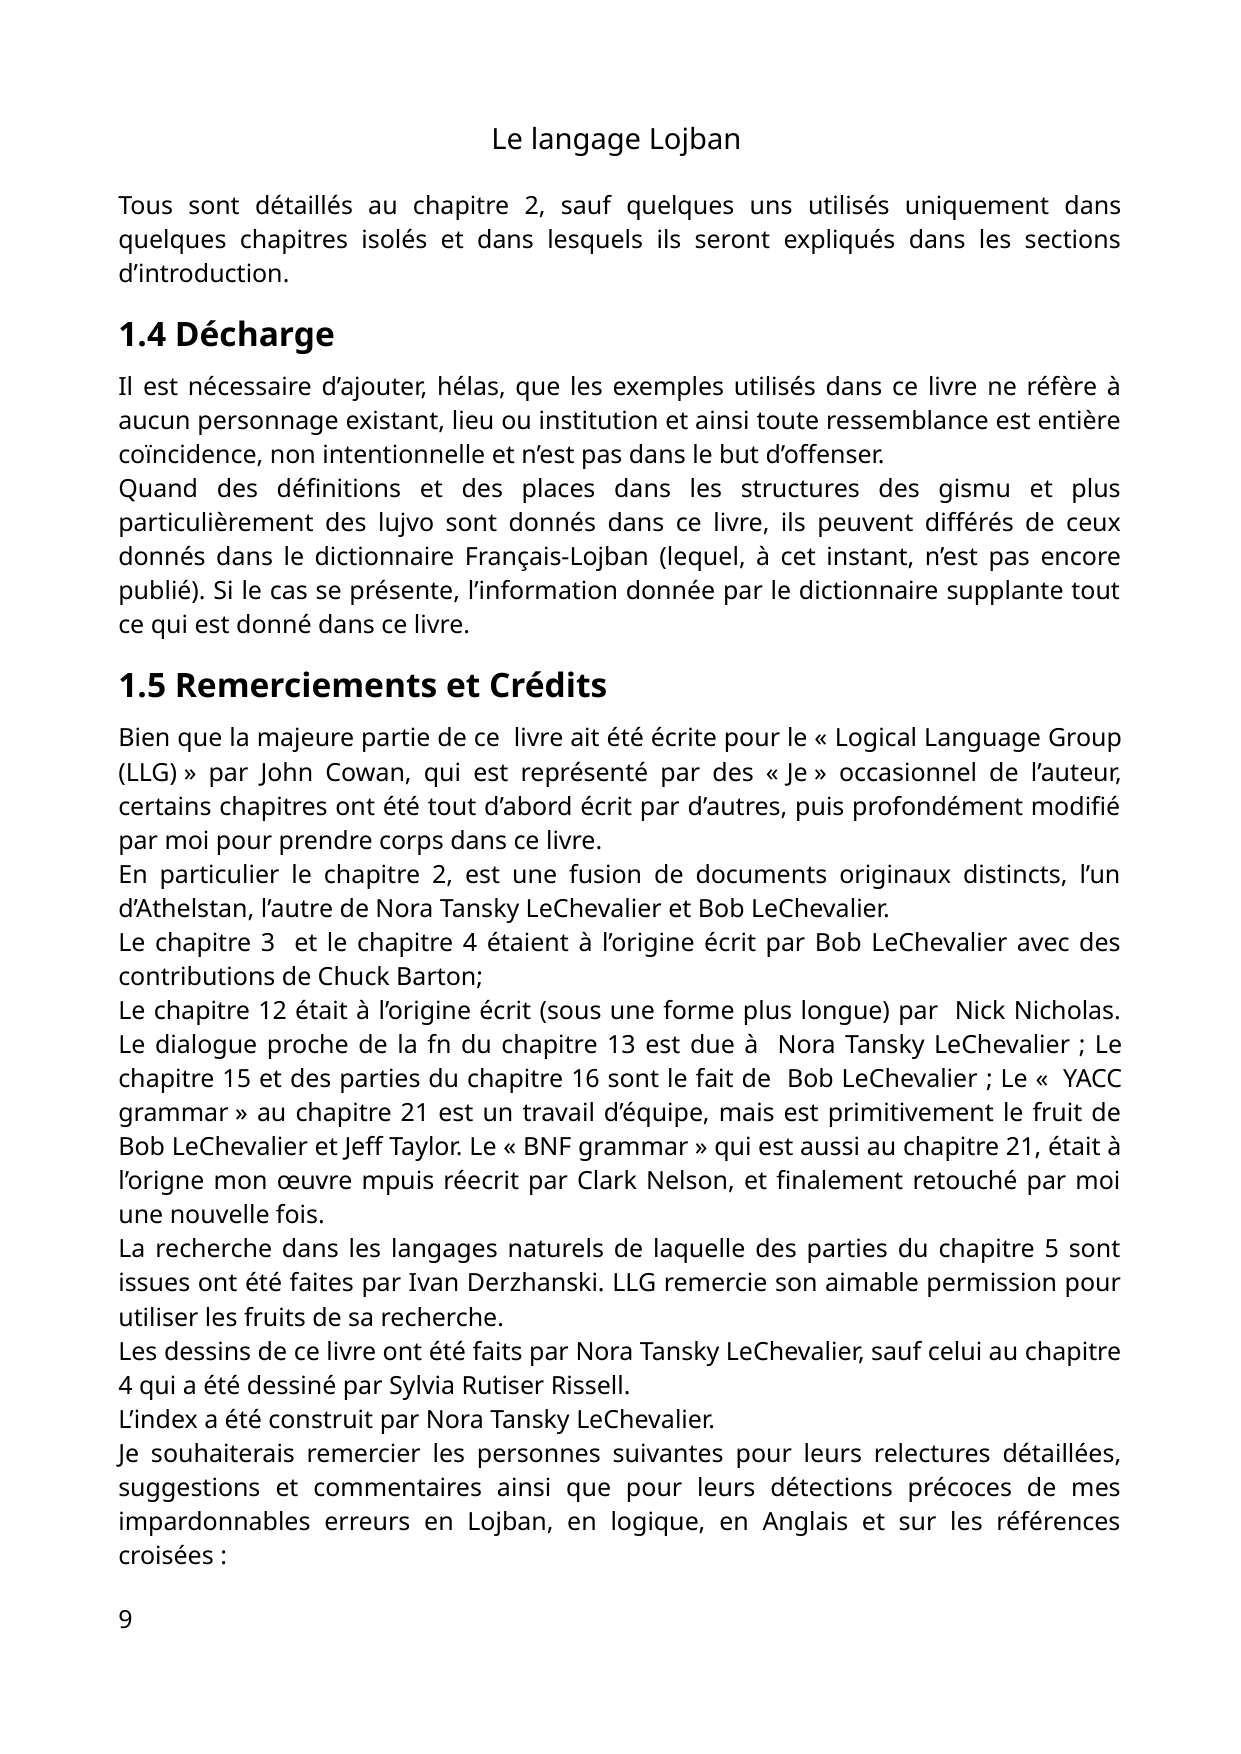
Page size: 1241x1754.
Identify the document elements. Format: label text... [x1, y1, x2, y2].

text Le chapitre 12 était à l’origine écrit (sous une forme plus longue) par Nick Nicholas. Le dialogue proche de la fn du chapitre 13 est due à Nora Tansky LeChevalier ; Le chapitre 15 et des parties du chapitre 16 sont le fait de Bob LeChevalier ; Le « YACC grammar » au chapitre 21 est un travail d’équipe, mais est primitivement le fruit de Bob LeChevalier et Jeff Taylor. Le « BNF grammar » qui est aussi au chapitre 21, était à l’origne mon œuvre mpuis réecrit par Clark Nelson, et finalement retouché par moi une nouvelle fois. [118, 993, 1122, 1231]
text En particulier le chapitre 2, est une fusion de documents originaux distincts, l’un d’Athelstan, l’autre de Nora Tansky LeChevalier et Bob LeChevalier. [118, 856, 1122, 924]
text Les dessins de ce livre ont été faits par Nora Tansky LeChevalier, sauf celui au chapitre 4 qui a été dessiné par Sylvia Rutiser Rissell. [118, 1333, 1122, 1401]
text Je souhaiterais remercier les personnes suivantes pour leurs relectures détaillées, suggestions et commentaires ainsi que pour leurs détections précoces de mes impardonnables erreurs en Lojban, en logique, en Anglais et sur les références croisées : [118, 1435, 1122, 1572]
text Tous sont détaillés au chapitre 2, sauf quelques uns utilisés uniquement dans quelques chapitres isolés et dans lesquels ils seront expliqués dans les sections d’introduction. [118, 187, 1122, 289]
subtitle 1.4 Décharge [118, 310, 1122, 356]
text Il est nécessaire d’ajouter, hélas, que les exemples utilisés dans ce livre ne réfère à aucun personnage existant, lieu ou institution et ainsi toute ressemblance est entière coïncidence, non intentionnelle et n’est pas dans le but d’offenser. [118, 368, 1122, 471]
subtitle 1.5 Remerciements et Crédits [118, 662, 1122, 708]
text Le chapitre 3 et le chapitre 4 étaient à l’origine écrit par Bob LeChevalier avec des contributions de Chuck Barton; [118, 924, 1122, 993]
text La recherche dans les langages naturels de laquelle des parties du chapitre 5 sont issues ont été faites par Ivan Derzhanski. LLG remercie son aimable permission pour utiliser les fruits de sa recherche. [118, 1231, 1122, 1333]
text L’index a été construit par Nora Tansky LeChevalier. [118, 1401, 1122, 1435]
text Bien que la majeure partie de ce livre ait été écrite pour le « Logical Language Group (LLG) » par John Cowan, qui est représenté par des « Je » occasionnel de l’auteur, certains chapitres ont été tout d’abord écrit par d’autres, puis profondément modifié par moi pour prendre corps dans ce livre. [118, 720, 1122, 856]
text Quand des définitions et des places dans les structures des gismu et plus particulièrement des lujvo sont donnés dans ce livre, ils peuvent différés de ceux donnés dans le dictionnaire Français-Lojban (lequel, à cet instant, n’est pas encore publié). Si le cas se présente, l’information donnée par le dictionnaire supplante tout ce qui est donné dans ce livre. [118, 471, 1122, 641]
